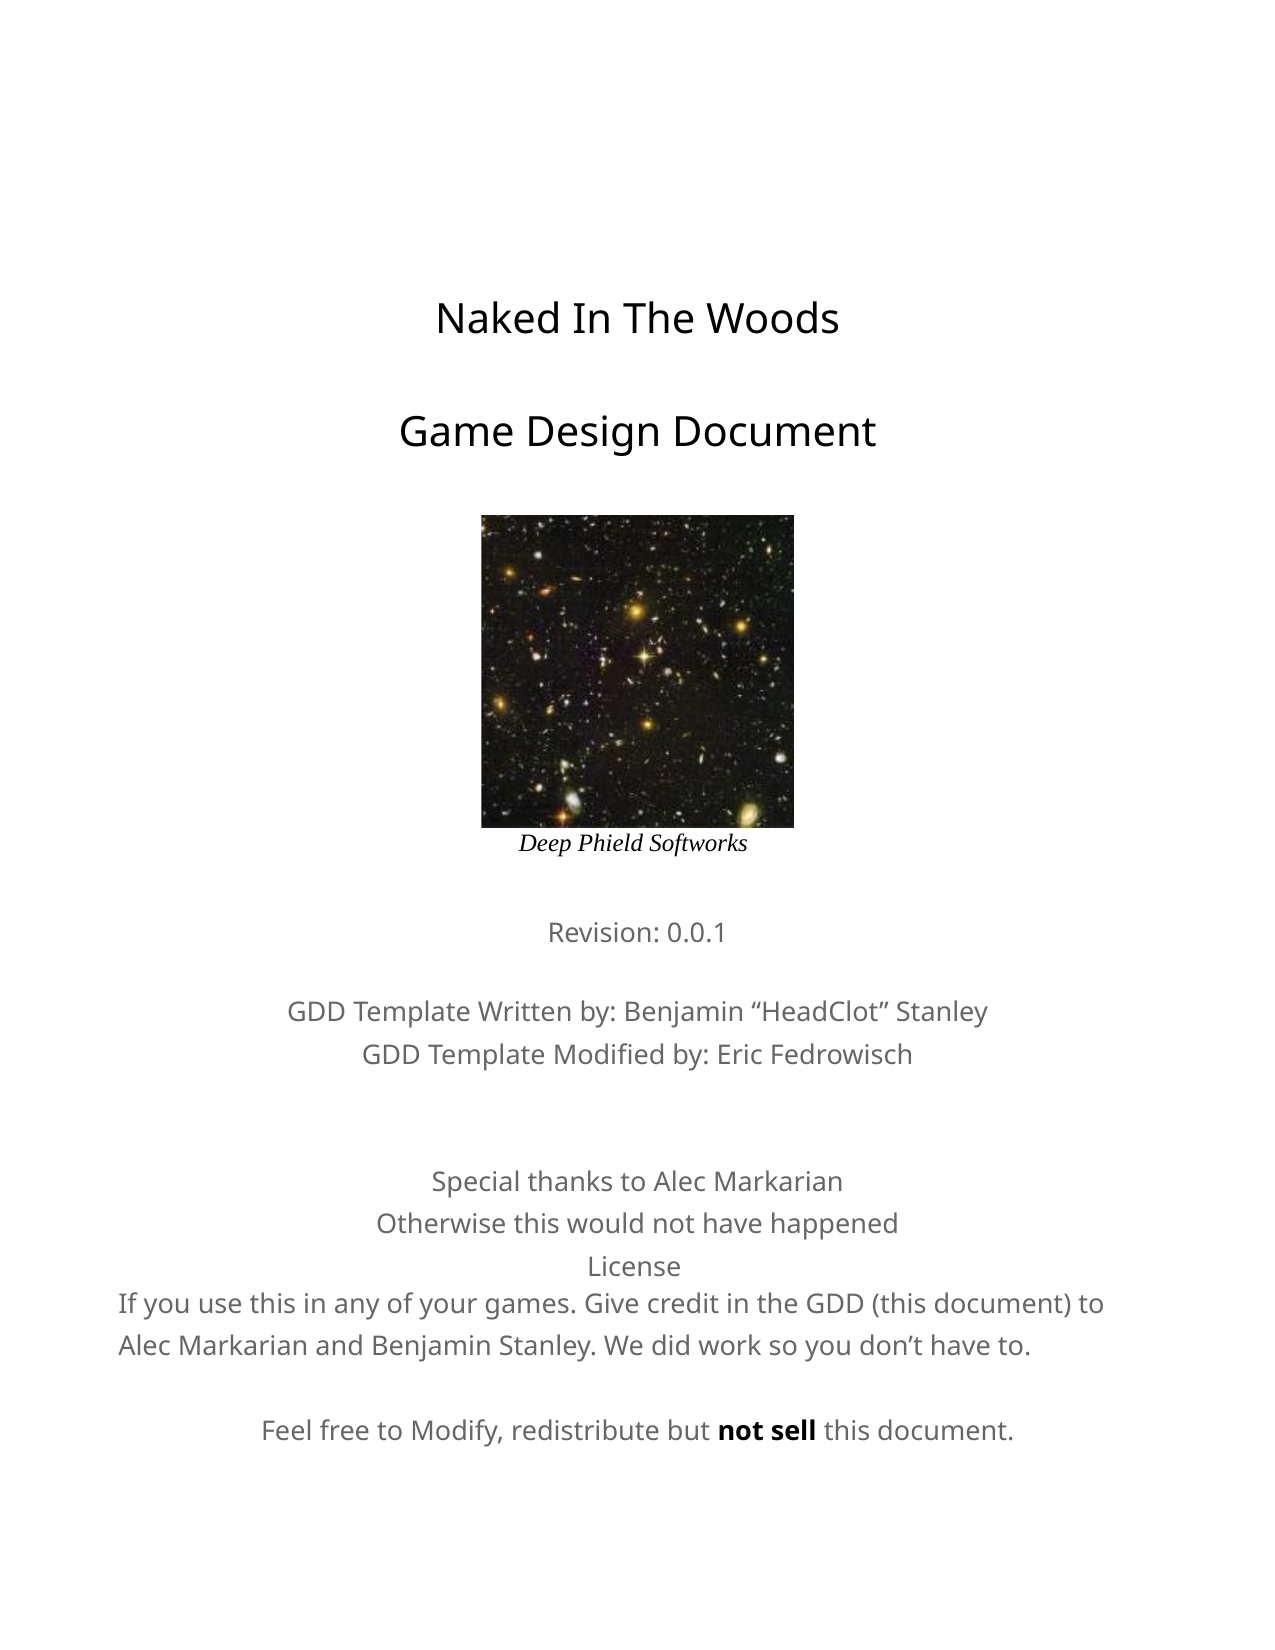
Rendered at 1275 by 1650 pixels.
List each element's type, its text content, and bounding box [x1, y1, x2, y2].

text Otherwise this would not have happened [118, 1205, 1157, 1242]
text Feel free to Modify, redistribute but not sell this document. [118, 1411, 1157, 1448]
text Revision: 0.0.1 [118, 913, 1157, 950]
text If you use this in any of your games. Give credit in the GDD (this document) to Alec Markarian and Benjamin Stanley. We did work so you don’t have to. [118, 1284, 1157, 1363]
text License [118, 1247, 1157, 1284]
text Naked In The Woods [118, 288, 1157, 345]
text GDD Template Written by: Benjamin “HeadClot” Stanley [118, 993, 1157, 1030]
text Deep Phield Softworks [481, 828, 794, 857]
picture [481, 515, 794, 828]
text Special thanks to Alec Markarian [118, 1162, 1157, 1199]
text GDD Template Modified by: Eric Fedrowisch [118, 1035, 1157, 1072]
text Game Design Document [118, 402, 1157, 459]
